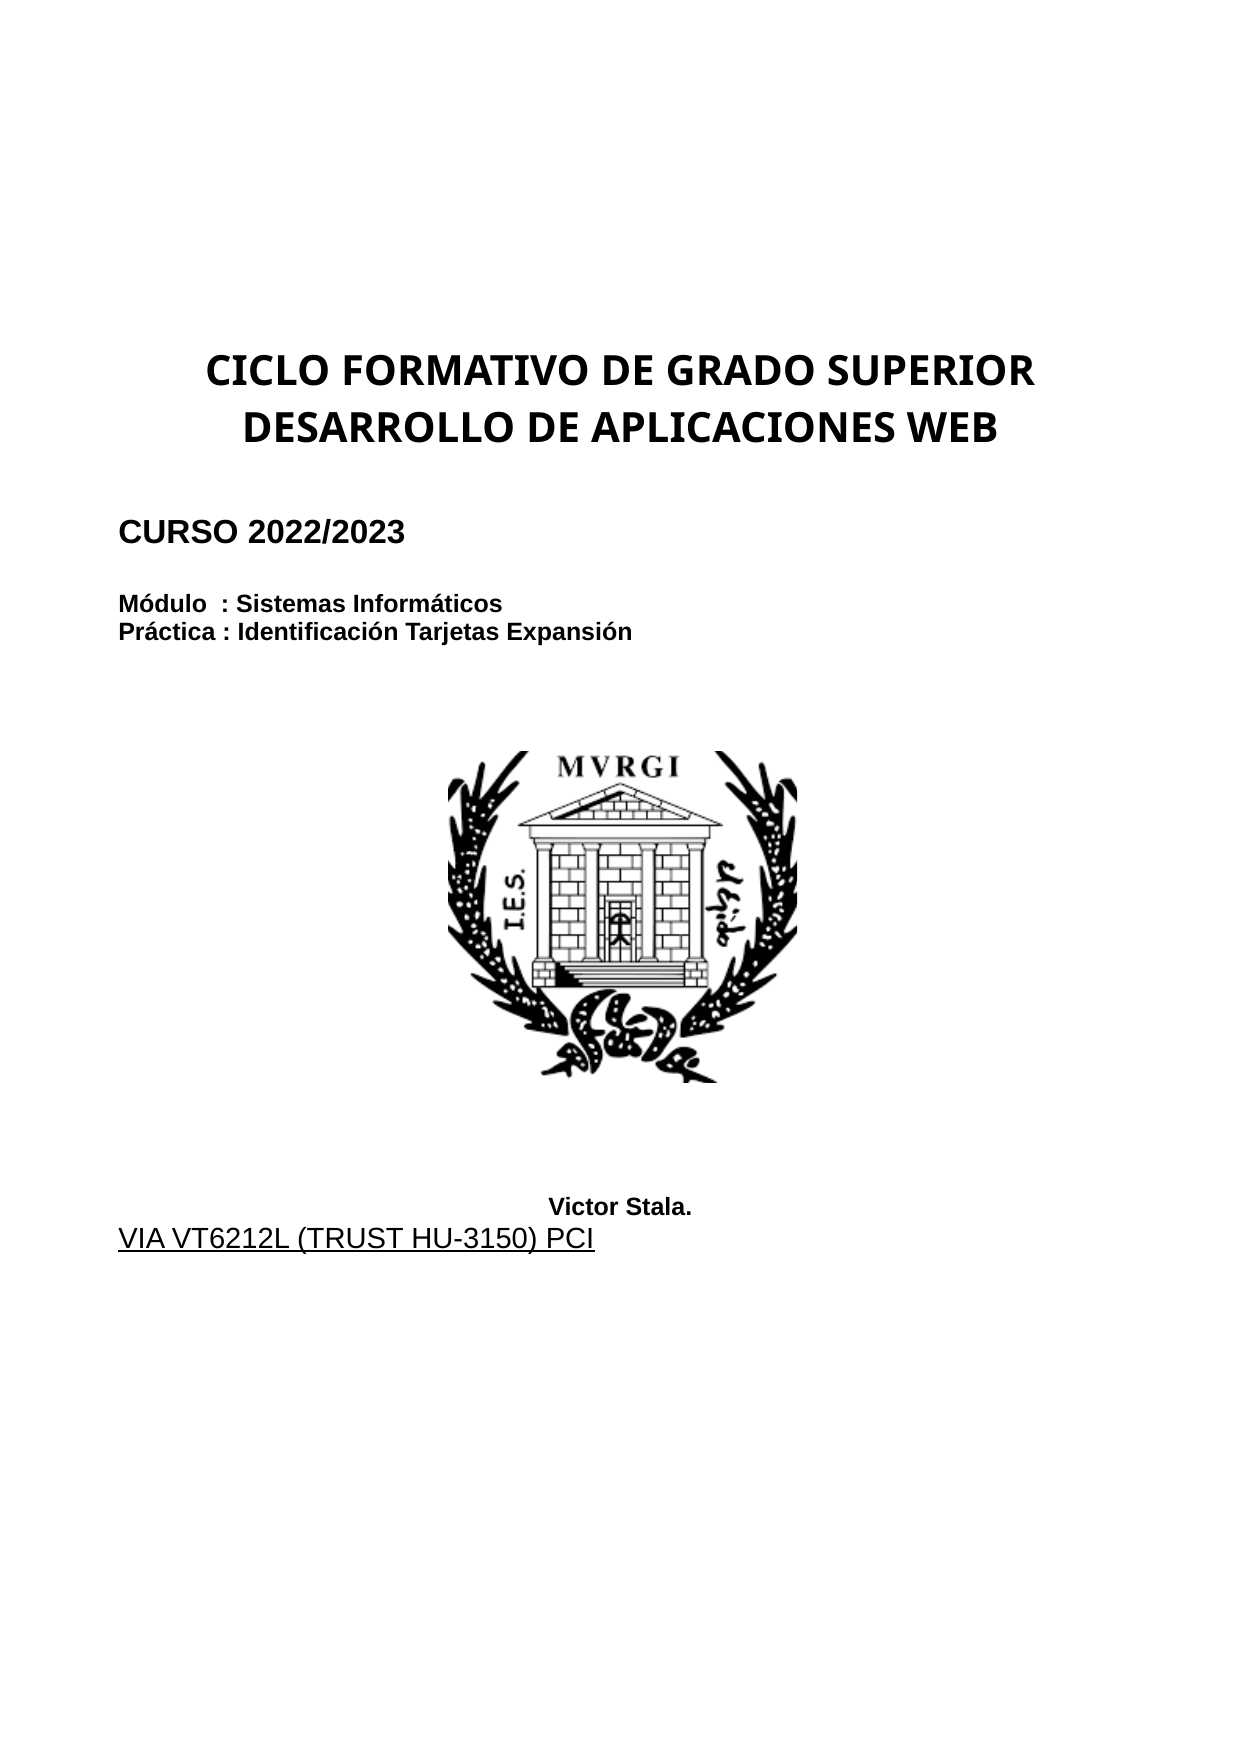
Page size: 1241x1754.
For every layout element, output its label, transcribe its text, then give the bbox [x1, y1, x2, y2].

text VIA VT6212L (TRUST HU-3150) PCI [118, 1221, 1122, 1254]
text CURSO 2022/2023 [118, 512, 1122, 550]
text Victor Stala. [118, 790, 1122, 1221]
text Módulo : Sistemas Informáticos [118, 588, 1122, 617]
picture [448, 751, 798, 1083]
text Práctica : Identificación Tarjetas Expansión [118, 617, 1122, 646]
text DESARROLLO DE APLICACIONES WEB [118, 397, 1122, 454]
text CICLO FORMATIVO DE GRADO SUPERIOR [118, 341, 1122, 397]
